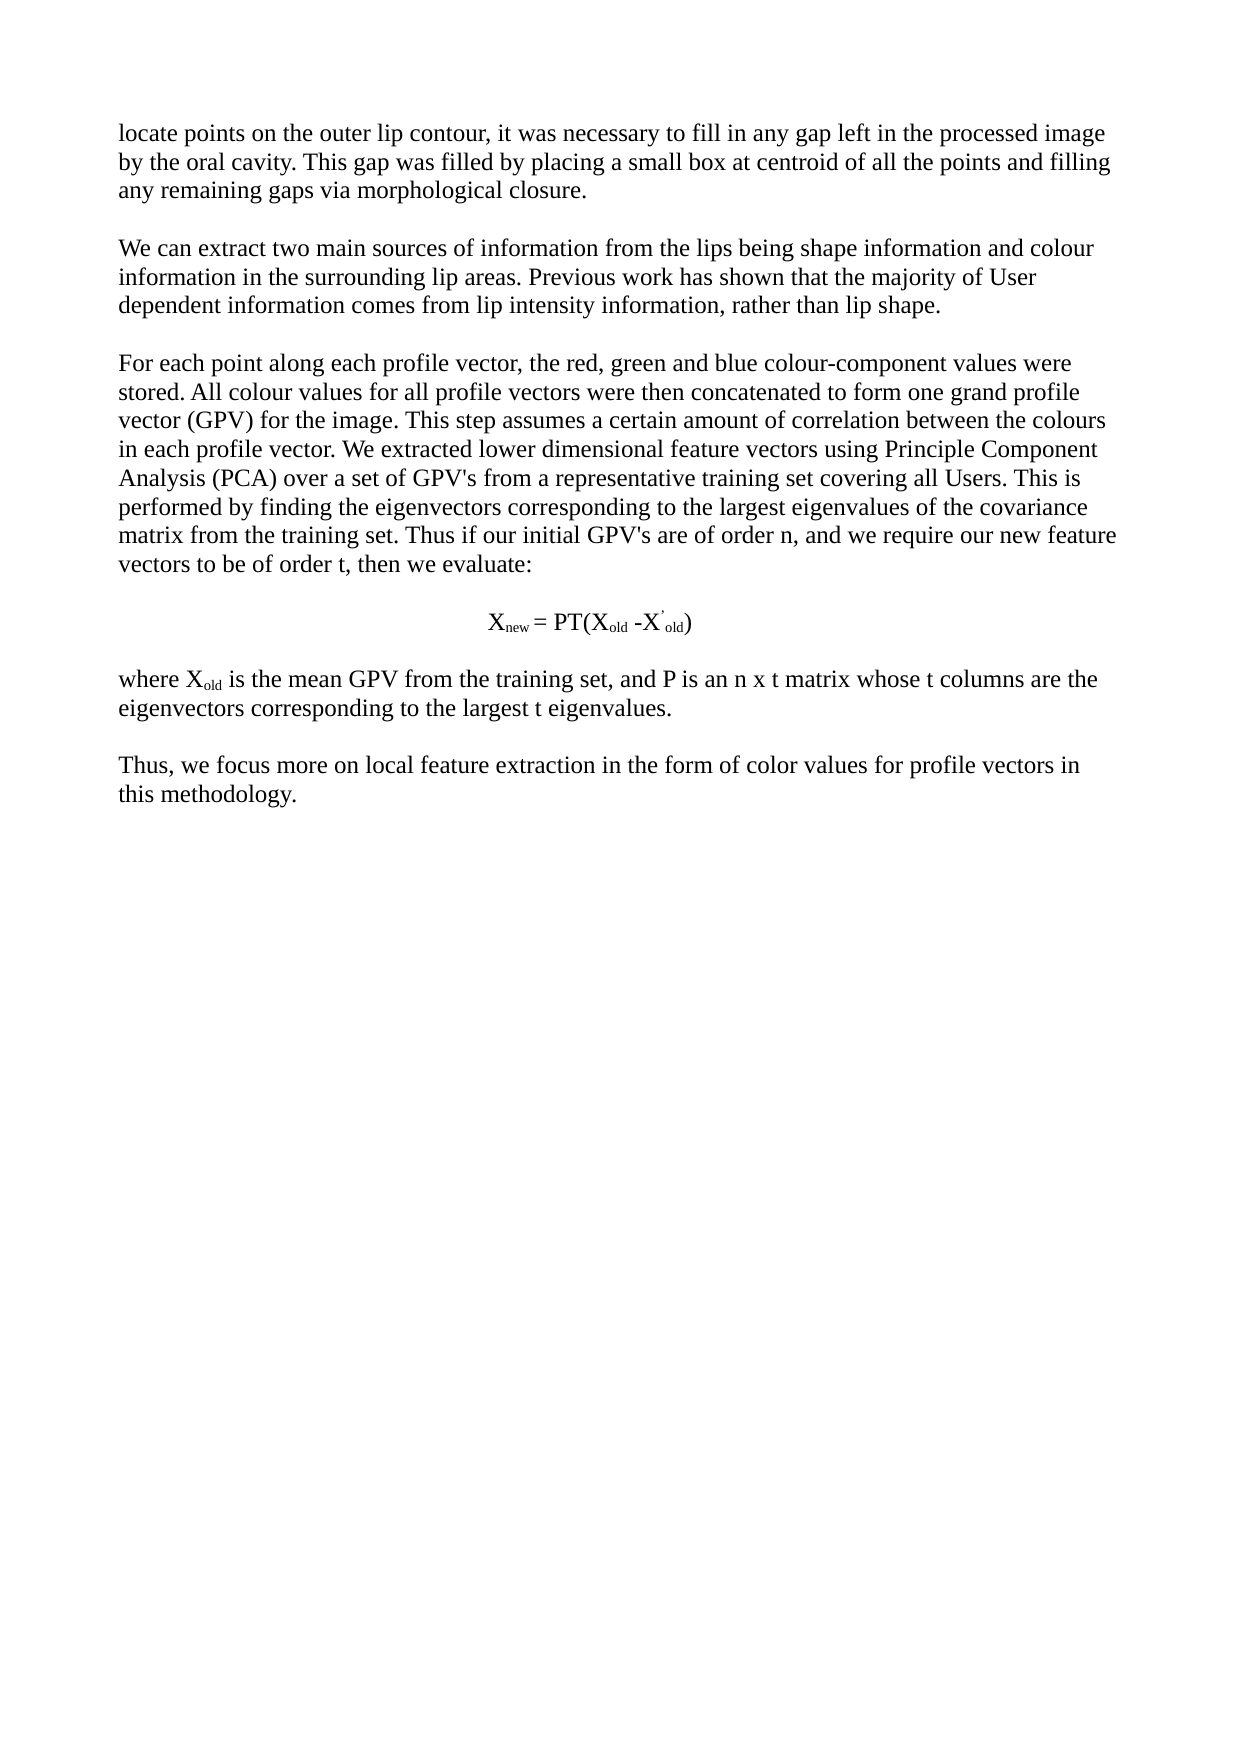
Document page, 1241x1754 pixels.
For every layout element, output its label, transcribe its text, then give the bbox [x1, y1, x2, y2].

text For each point along each profile vector, the red, green and blue colour-component values were stored. All colour values for all profile vectors were then concatenated to form one grand profile vector (GPV) for the image. This step assumes a certain amount of correlation between the colours in each profile vector. We extracted lower dimensional feature vectors using Principle Component Analysis (PCA) over a set of GPV's from a representative training set covering all Users. This is performed by finding the eigenvectors corresponding to the largest eigenvalues of the covariance matrix from the training set. Thus if our initial GPV's are of order n, and we require our new feature vectors to be of order t, then we evaluate: [118, 348, 1122, 578]
text Thus, we focus more on local feature extraction in the form of color values for profile vectors in this methodology. [118, 751, 1122, 808]
text We can extract two main sources of information from the lips being shape information and colour information in the surrounding lip areas. Previous work has shown that the majority of User dependent information comes from lip intensity information, rather than lip shape. [118, 233, 1122, 319]
text where Xold is the mean GPV from the training set, and P is an n x t matrix whose t columns are the eigenvectors corresponding to the largest t eigenvalues. [118, 664, 1122, 722]
text Xnew = PT(Xold -X’old) [118, 607, 1122, 636]
text locate points on the outer lip contour, it was necessary to fill in any gap left in the processed image by the oral cavity. This gap was filled by placing a small box at centroid of all the points and filling any remaining gaps via morphological closure. [118, 118, 1122, 204]
